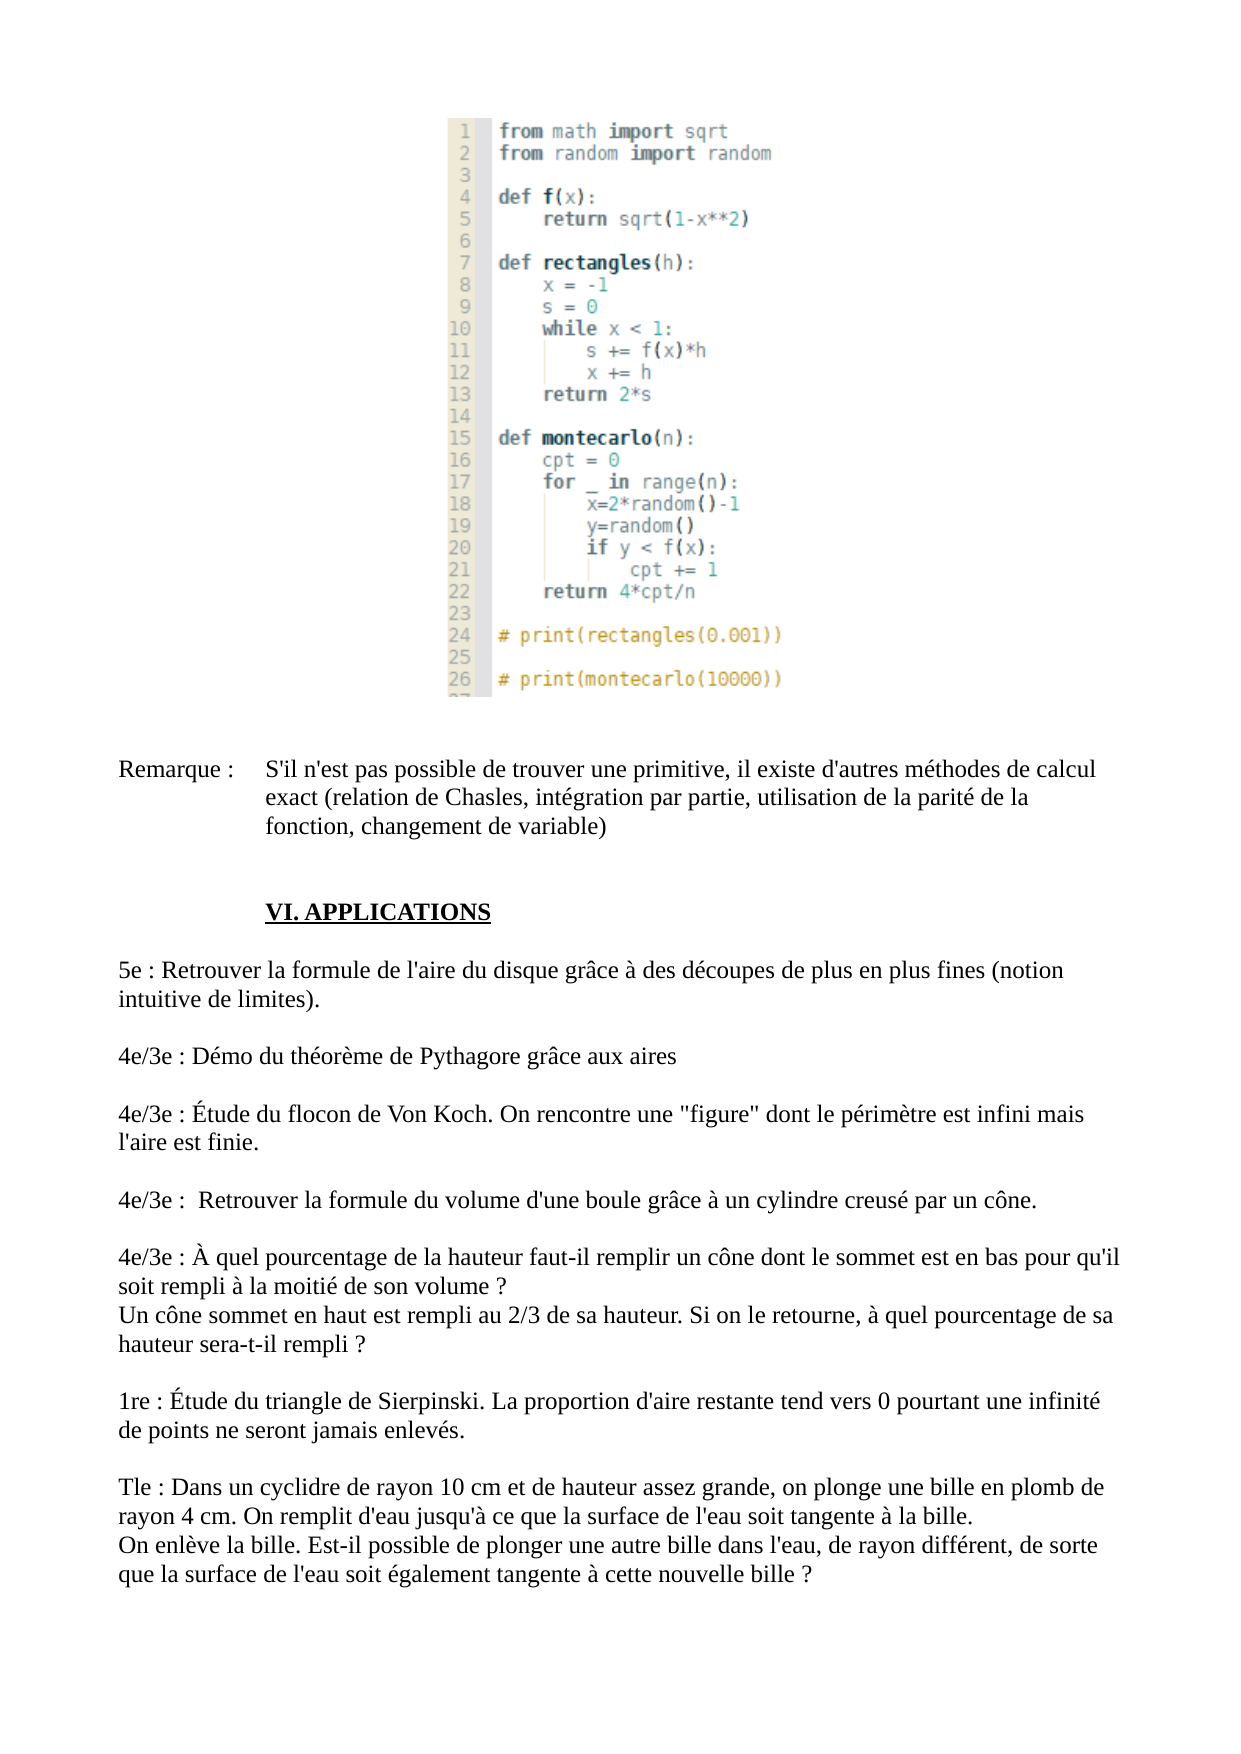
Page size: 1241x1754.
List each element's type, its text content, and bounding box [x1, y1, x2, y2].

text 5e : Retrouver la formule de l'aire du disque grâce à des découpes de plus en plus fines (notion intuitive de limites). [118, 955, 1122, 1012]
text 4e/3e : Retrouver la formule du volume d'une boule grâce à un cylindre creusé par un cône. [118, 1185, 1122, 1214]
text 4e/3e : À quel pourcentage de la hauteur faut-il remplir un cône dont le sommet est en bas pour qu'il soit rempli à la moitié de son volume ? [118, 1242, 1122, 1300]
text Un cône sommet en haut est rempli au 2/3 de sa hauteur. Si on le retourne, à quel pourcentage de sa hauteur sera-t-il rempli ? [118, 1300, 1122, 1357]
text VI. APPLICATIONS [118, 897, 1122, 926]
text 4e/3e : Démo du théorème de Pythagore grâce aux aires [118, 1041, 1122, 1070]
text Tle : Dans un cyclidre de rayon 10 cm et de hauteur assez grande, on plonge une bille en plomb de rayon 4 cm. On remplit d'eau jusqu'à ce que la surface de l'eau soit tangente à la bille. [118, 1472, 1122, 1530]
text Remarque : S'il n'est pas possible de trouver une primitive, il existe d'autres méthodes de calcul exact (relation de Chasles, intégration par partie, utilisation de la parité de la fonction, changement de variable) [118, 754, 1122, 840]
text 4e/3e : Étude du flocon de Von Koch. On rencontre une "figure" dont le périmètre est infini mais l'aire est finie. [118, 1099, 1122, 1156]
picture [447, 118, 793, 697]
text 1re : Étude du triangle de Sierpinski. La proportion d'aire restante tend vers 0 pourtant une infinité de points ne seront jamais enlevés. [118, 1386, 1122, 1444]
text On enlève la bille. Est-il possible de plonger une autre bille dans l'eau, de rayon différent, de sorte que la surface de l'eau soit également tangente à cette nouvelle bille ? [118, 1530, 1122, 1587]
